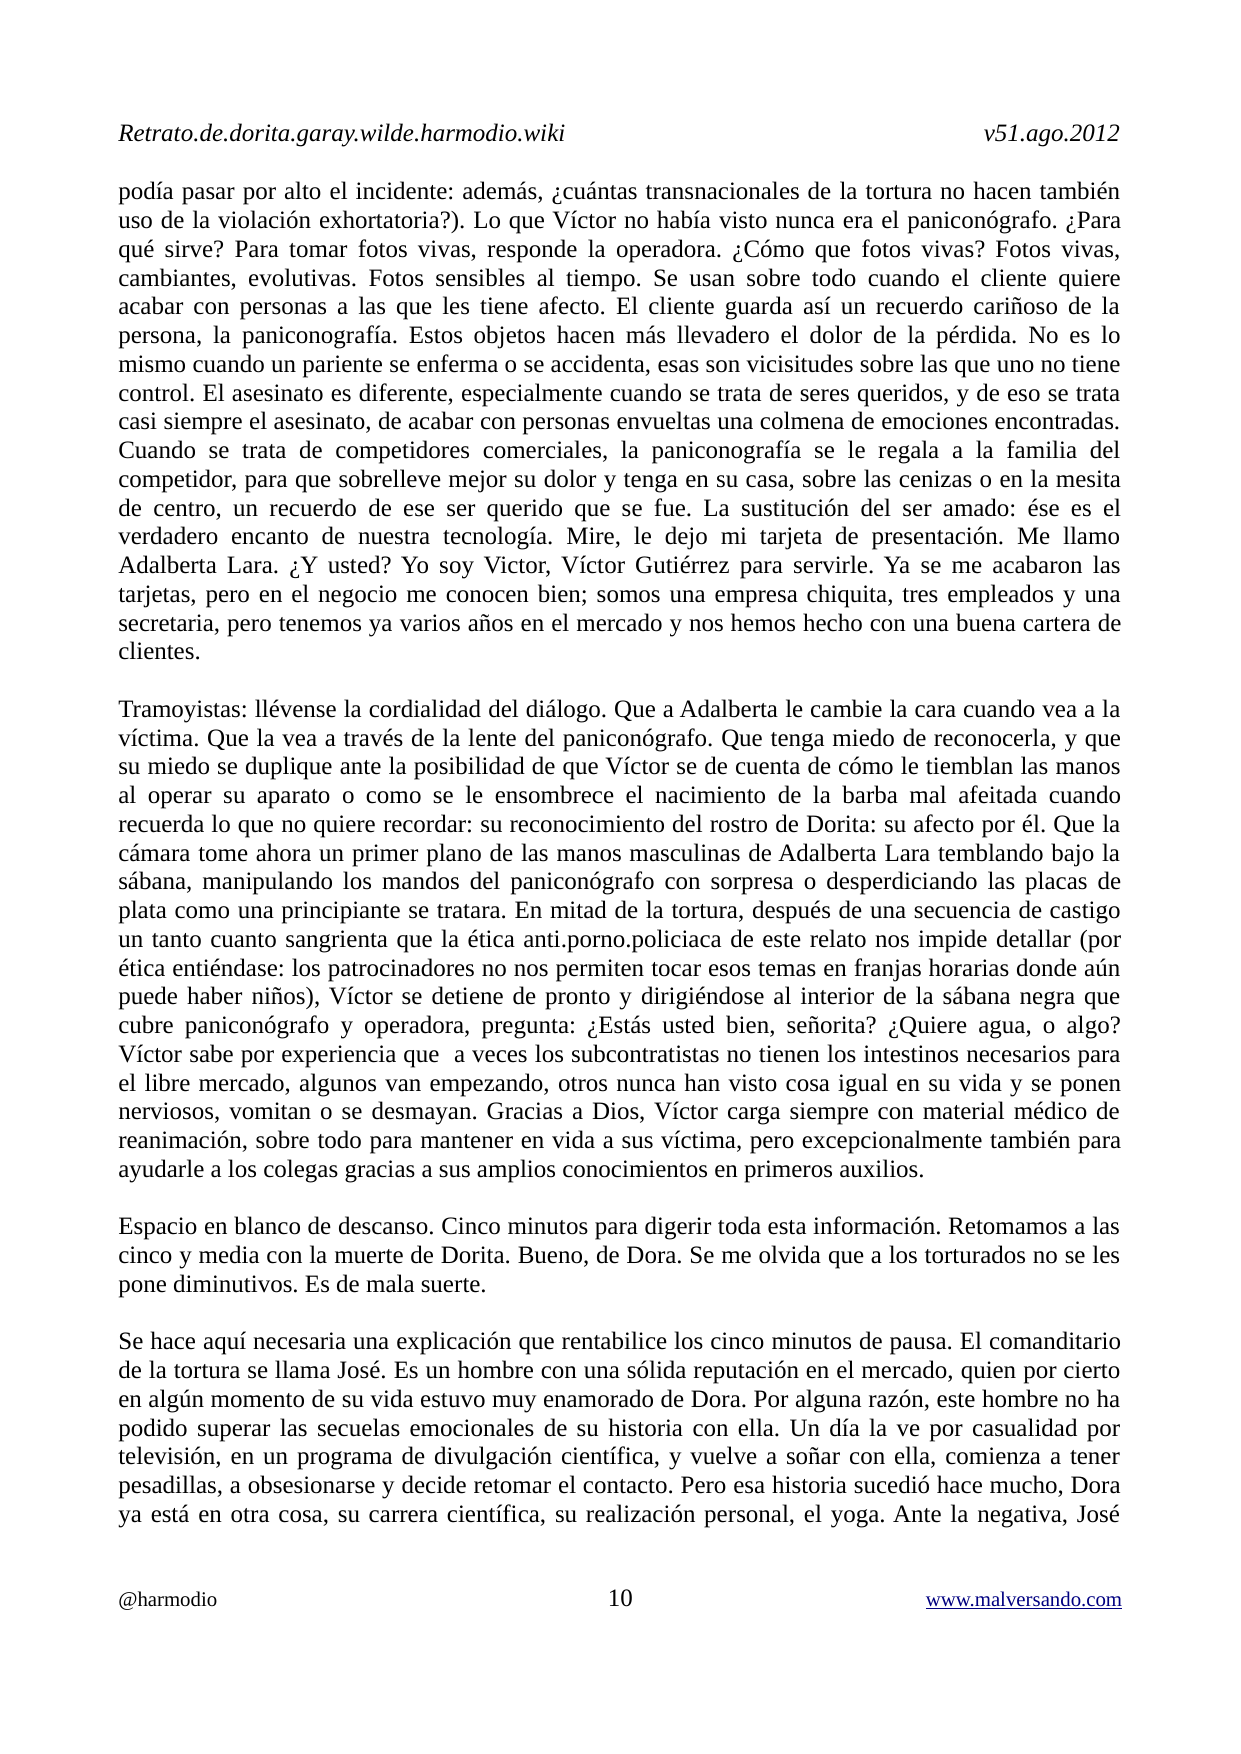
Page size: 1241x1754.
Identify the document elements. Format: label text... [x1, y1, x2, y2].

text Tramoyistas: llévense la cordialidad del diálogo. Que a Adalberta le cambie la cara cuando vea a la víctima. Que la vea a través de la lente del paniconógrafo. Que tenga miedo de reconocerla, y que su miedo se duplique ante la posibilidad de que Víctor se de cuenta de cómo le tiemblan las manos al operar su aparato o como se le ensombrece el nacimiento de la barba mal afeitada cuando recuerda lo que no quiere recordar: su reconocimiento del rostro de Dorita: su afecto por él. Que la cámara tome ahora un primer plano de las manos masculinas de Adalberta Lara temblando bajo la sábana, manipulando los mandos del paniconógrafo con sorpresa o desperdiciando las placas de plata como una principiante se tratara. En mitad de la tortura, después de una secuencia de castigo un tanto cuanto sangrienta que la ética anti.porno.policiaca de este relato nos impide detallar (por ética entiéndase: los patrocinadores no nos permiten tocar esos temas en franjas horarias donde aún puede haber niños), Víctor se detiene de pronto y dirigiéndose al interior de la sábana negra que cubre paniconógrafo y operadora, pregunta: ¿Estás usted bien, señorita? ¿Quiere agua, o algo? Víctor sabe por experiencia que a veces los subcontratistas no tienen los intestinos necesarios para el libre mercado, algunos van empezando, otros nunca han visto cosa igual en su vida y se ponen nerviosos, vomitan o se desmayan. Gracias a Dios, Víctor carga siempre con material médico de reanimación, sobre todo para mantener en vida a sus víctima, pero excepcionalmente también para ayudarle a los colegas gracias a sus amplios conocimientos en primeros auxilios. [118, 694, 1122, 1183]
text podía pasar por alto el incidente: además, ¿cuántas transnacionales de la tortura no hacen también uso de la violación exhortatoria?). Lo que Víctor no había visto nunca era el paniconógrafo. ¿Para qué sirve? Para tomar fotos vivas, responde la operadora. ¿Cómo que fotos vivas? Fotos vivas, cambiantes, evolutivas. Fotos sensibles al tiempo. Se usan sobre todo cuando el cliente quiere acabar con personas a las que les tiene afecto. El cliente guarda así un recuerdo cariñoso de la persona, la paniconografía. Estos objetos hacen más llevadero el dolor de la pérdida. No es lo mismo cuando un pariente se enferma o se accidenta, esas son vicisitudes sobre las que uno no tiene control. El asesinato es diferente, especialmente cuando se trata de seres queridos, y de eso se trata casi siempre el asesinato, de acabar con personas envueltas una colmena de emociones encontradas. Cuando se trata de competidores comerciales, la paniconografía se le regala a la familia del competidor, para que sobrelleve mejor su dolor y tenga en su casa, sobre las cenizas o en la mesita de centro, un recuerdo de ese ser querido que se fue. La sustitución del ser amado: ése es el verdadero encanto de nuestra tecnología. Mire, le dejo mi tarjeta de presentación. Me llamo Adalberta Lara. ¿Y usted? Yo soy Victor, Víctor Gutiérrez para servirle. Ya se me acabaron las tarjetas, pero en el negocio me conocen bien; somos una empresa chiquita, tres empleados y una secretaria, pero tenemos ya varios años en el mercado y nos hemos hecho con una buena cartera de clientes. [118, 176, 1122, 665]
text Espacio en blanco de descanso. Cinco minutos para digerir toda esta información. Retomamos a las cinco y media con la muerte de Dorita. Bueno, de Dora. Se me olvida que a los torturados no se les pone diminutivos. Es de mala suerte. [118, 1211, 1122, 1298]
text Se hace aquí necesaria una explicación que rentabilice los cinco minutos de pausa. El comanditario de la tortura se llama José. Es un hombre con una sólida reputación en el mercado, quien por cierto en algún momento de su vida estuvo muy enamorado de Dora. Por alguna razón, este hombre no ha podido superar las secuelas emocionales de su historia con ella. Un día la ve por casualidad por televisión, en un programa de divulgación científica, y vuelve a soñar con ella, comienza a tener pesadillas, a obsesionarse y decide retomar el contacto. Pero esa historia sucedió hace mucho, Dora ya está en otra cosa, su carrera científica, su realización personal, el yoga. Ante la negativa, José [118, 1326, 1122, 1528]
